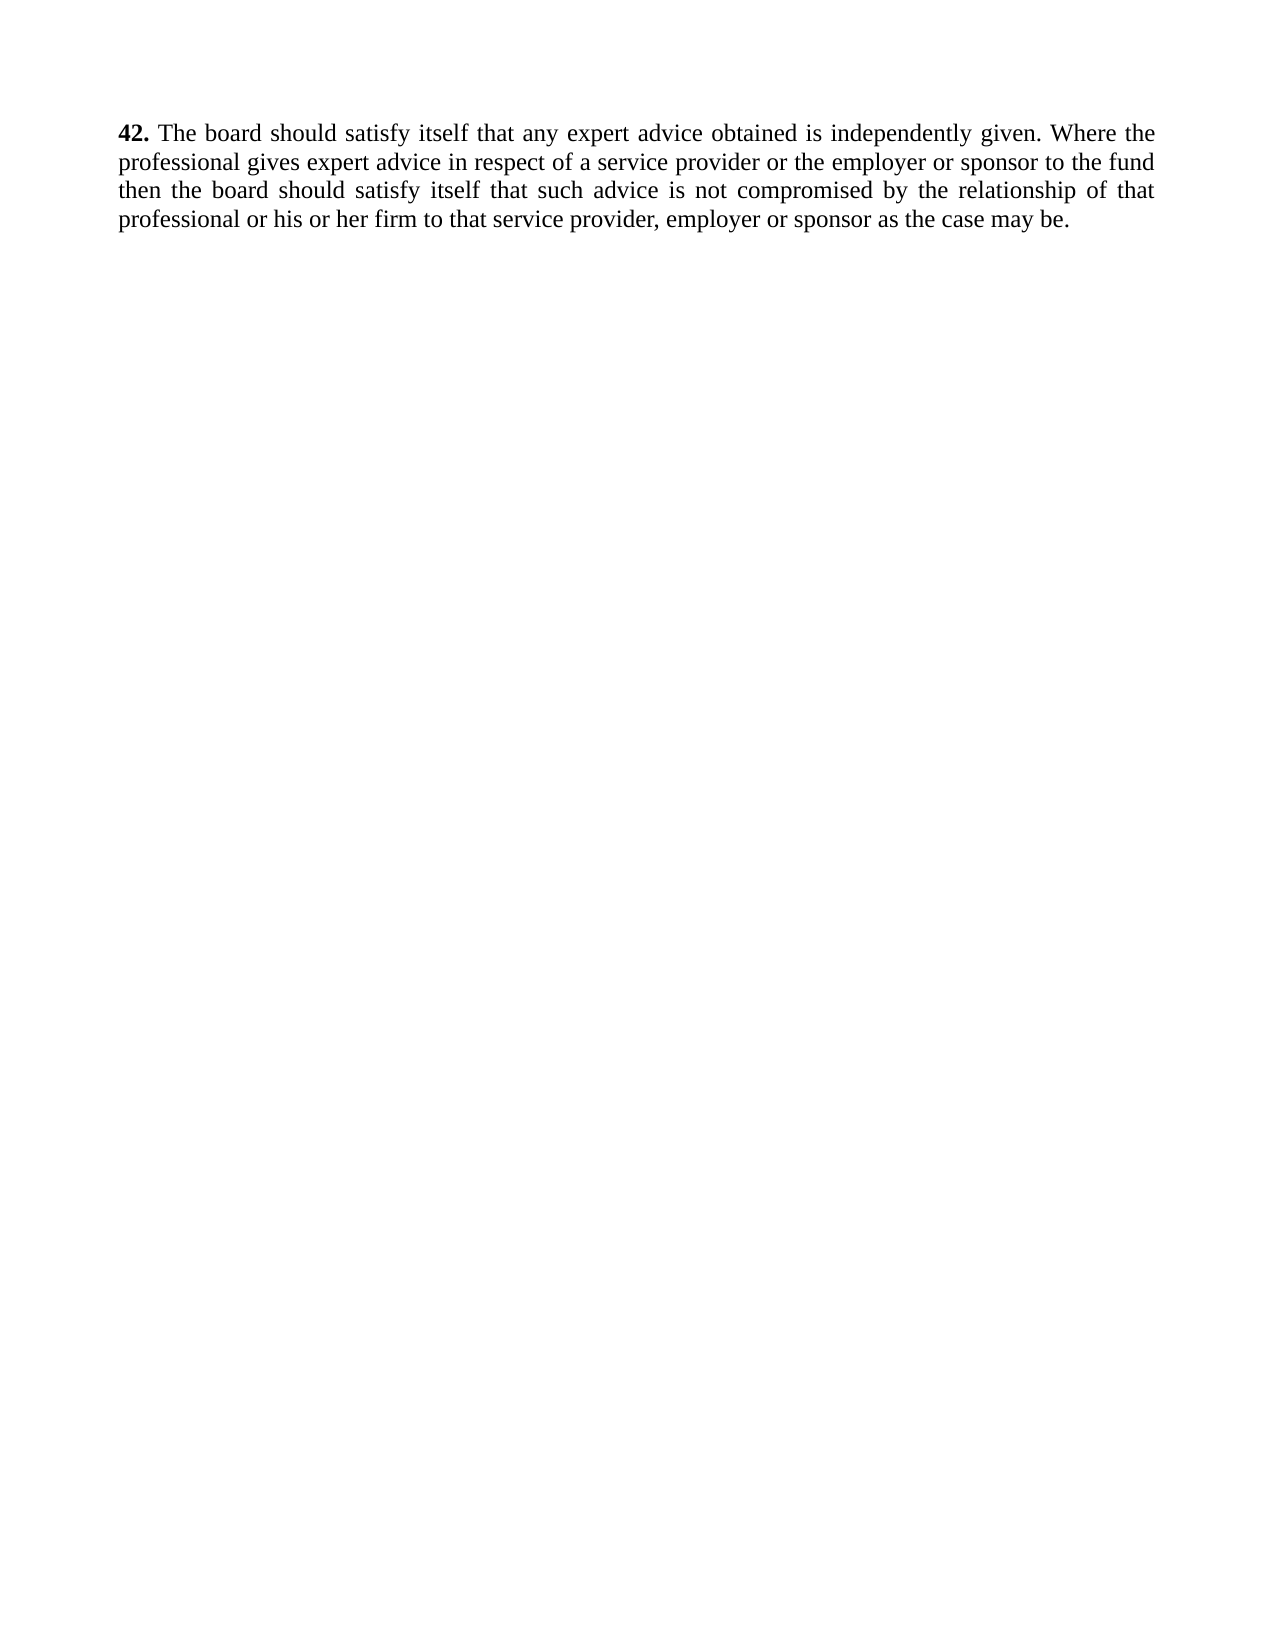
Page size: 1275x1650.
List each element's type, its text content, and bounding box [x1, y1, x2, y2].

text 42. The board should satisfy itself that any expert advice obtained is independently given. Where the professional gives expert advice in respect of a service provider or the employer or sponsor to the fund then the board should satisfy itself that such advice is not compromised by the relationship of that professional or his or her firm to that service provider, employer or sponsor as the case may be. [118, 118, 1157, 233]
